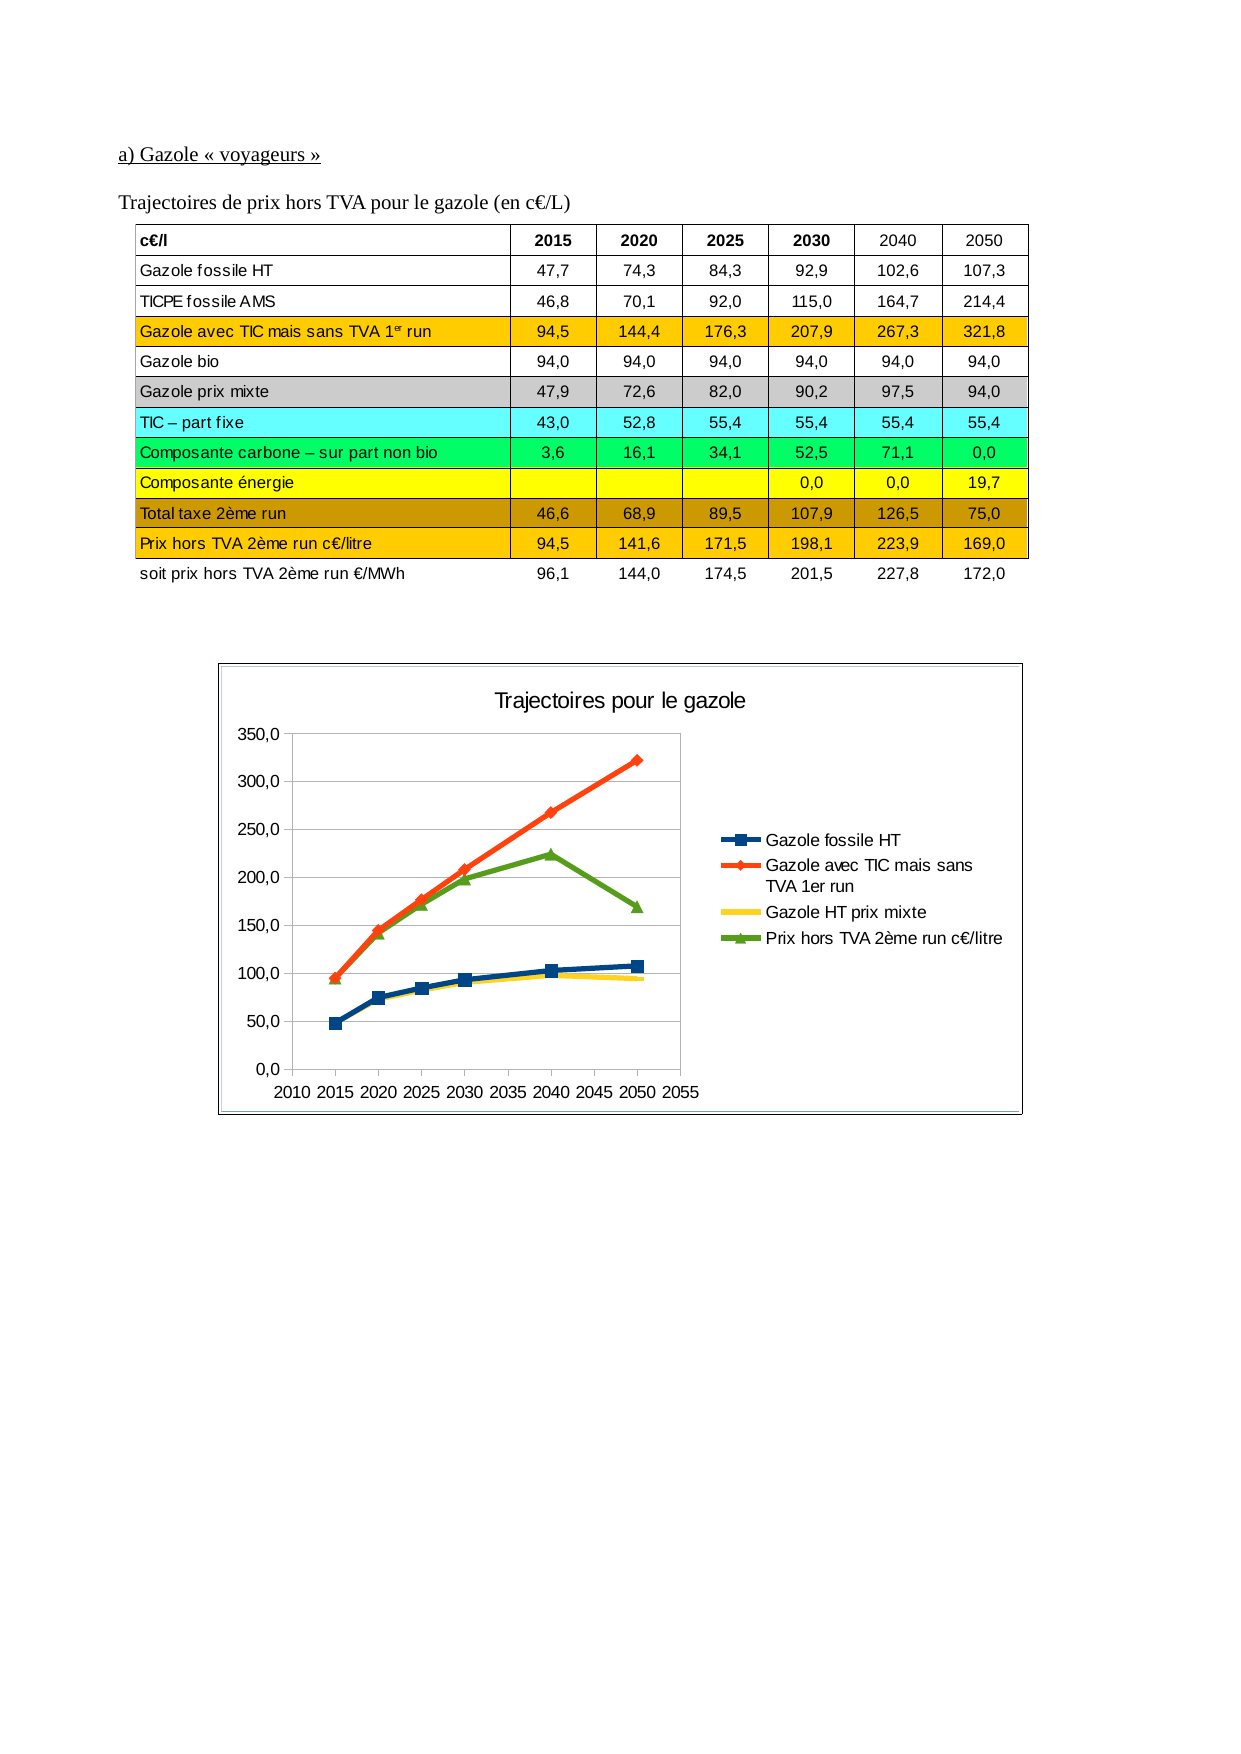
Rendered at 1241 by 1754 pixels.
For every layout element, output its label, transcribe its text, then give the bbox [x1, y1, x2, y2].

text a) Gazole « voyageurs » [118, 142, 1122, 166]
text Trajectoires de prix hors TVA pour le gazole (en c€/L) [118, 190, 1122, 214]
